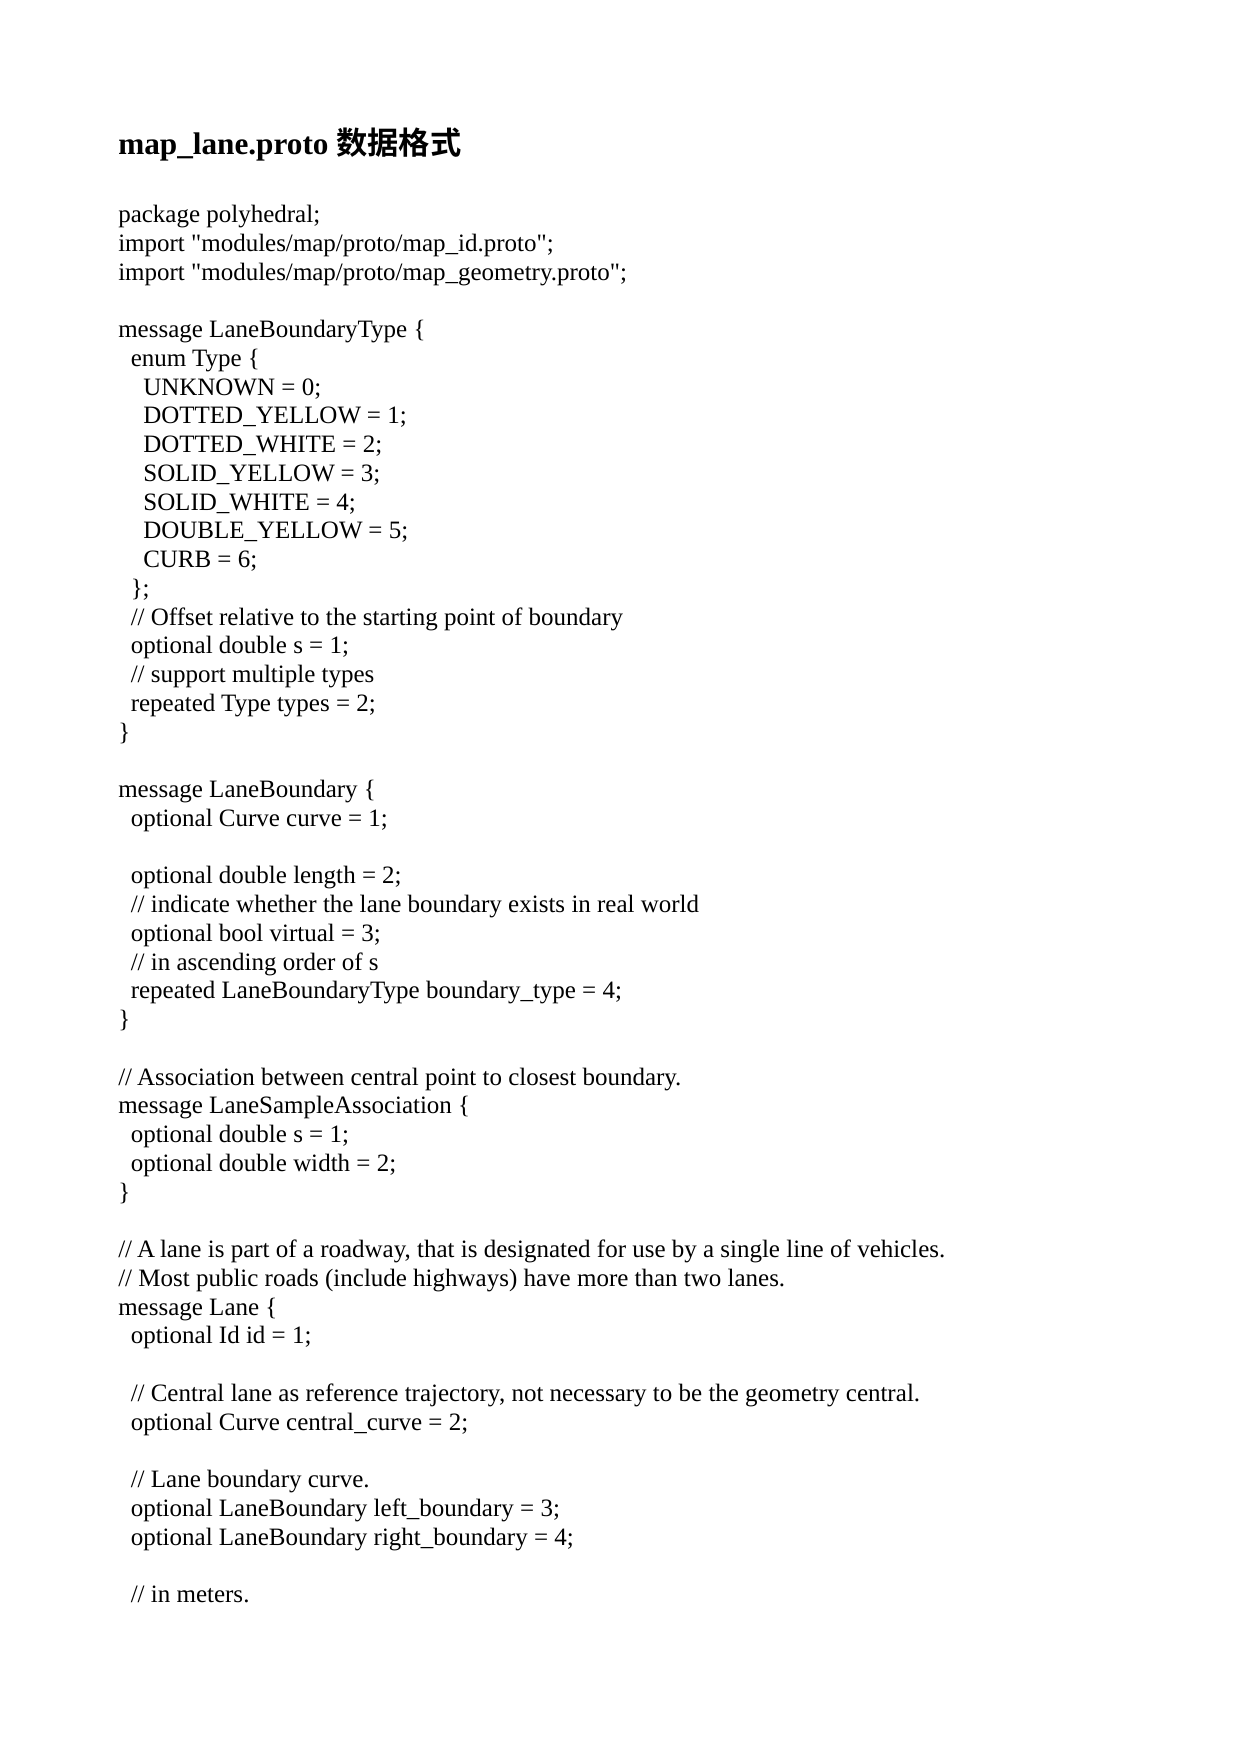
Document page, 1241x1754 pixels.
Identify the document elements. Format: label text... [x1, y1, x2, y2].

text DOTTED_WHITE = 2; [118, 429, 1122, 458]
text optional Curve central_curve = 2; [118, 1407, 1122, 1436]
text optional double s = 1; [118, 631, 1122, 659]
text repeated LaneBoundaryType boundary_type = 4; [118, 976, 1122, 1004]
text SOLID_YELLOW = 3; [118, 458, 1122, 487]
text message LaneSampleAssociation { [118, 1091, 1122, 1119]
text // Association between central point to closest boundary. [118, 1062, 1122, 1091]
text } [118, 1004, 1122, 1033]
text // indicate whether the lane boundary exists in real world [118, 889, 1122, 918]
text map_lane.proto 数据格式 [118, 118, 1122, 163]
text SOLID_WHITE = 4; [118, 487, 1122, 516]
text message LaneBoundary { [118, 774, 1122, 803]
text // Lane boundary curve. [118, 1464, 1122, 1493]
text import "modules/map/proto/map_id.proto"; [118, 228, 1122, 257]
text // Offset relative to the starting point of boundary [118, 602, 1122, 631]
text DOUBLE_YELLOW = 5; [118, 516, 1122, 544]
text message Lane { [118, 1292, 1122, 1321]
text optional double width = 2; [118, 1148, 1122, 1177]
text // support multiple types [118, 659, 1122, 688]
text DOTTED_YELLOW = 1; [118, 401, 1122, 429]
text optional LaneBoundary left_boundary = 3; [118, 1493, 1122, 1522]
text // in ascending order of s [118, 947, 1122, 976]
text optional bool virtual = 3; [118, 918, 1122, 947]
text // A lane is part of a roadway, that is designated for use by a single line of vehicles. [118, 1234, 1122, 1263]
text enum Type { [118, 343, 1122, 372]
text CURB = 6; [118, 544, 1122, 573]
text optional double length = 2; [118, 861, 1122, 889]
text optional Id id = 1; [118, 1321, 1122, 1349]
text UNKNOWN = 0; [118, 372, 1122, 401]
text optional Curve curve = 1; [118, 803, 1122, 832]
text message LaneBoundaryType { [118, 314, 1122, 343]
text package polyhedral; [118, 199, 1122, 228]
text }; [118, 573, 1122, 602]
text optional double s = 1; [118, 1119, 1122, 1148]
text import "modules/map/proto/map_geometry.proto"; [118, 257, 1122, 286]
text // Central lane as reference trajectory, not necessary to be the geometry central. [118, 1378, 1122, 1407]
text // Most public roads (include highways) have more than two lanes. [118, 1263, 1122, 1292]
text repeated Type types = 2; [118, 688, 1122, 717]
text // in meters. [118, 1579, 1122, 1608]
text } [118, 1177, 1122, 1206]
text optional LaneBoundary right_boundary = 4; [118, 1522, 1122, 1551]
text } [118, 717, 1122, 746]
